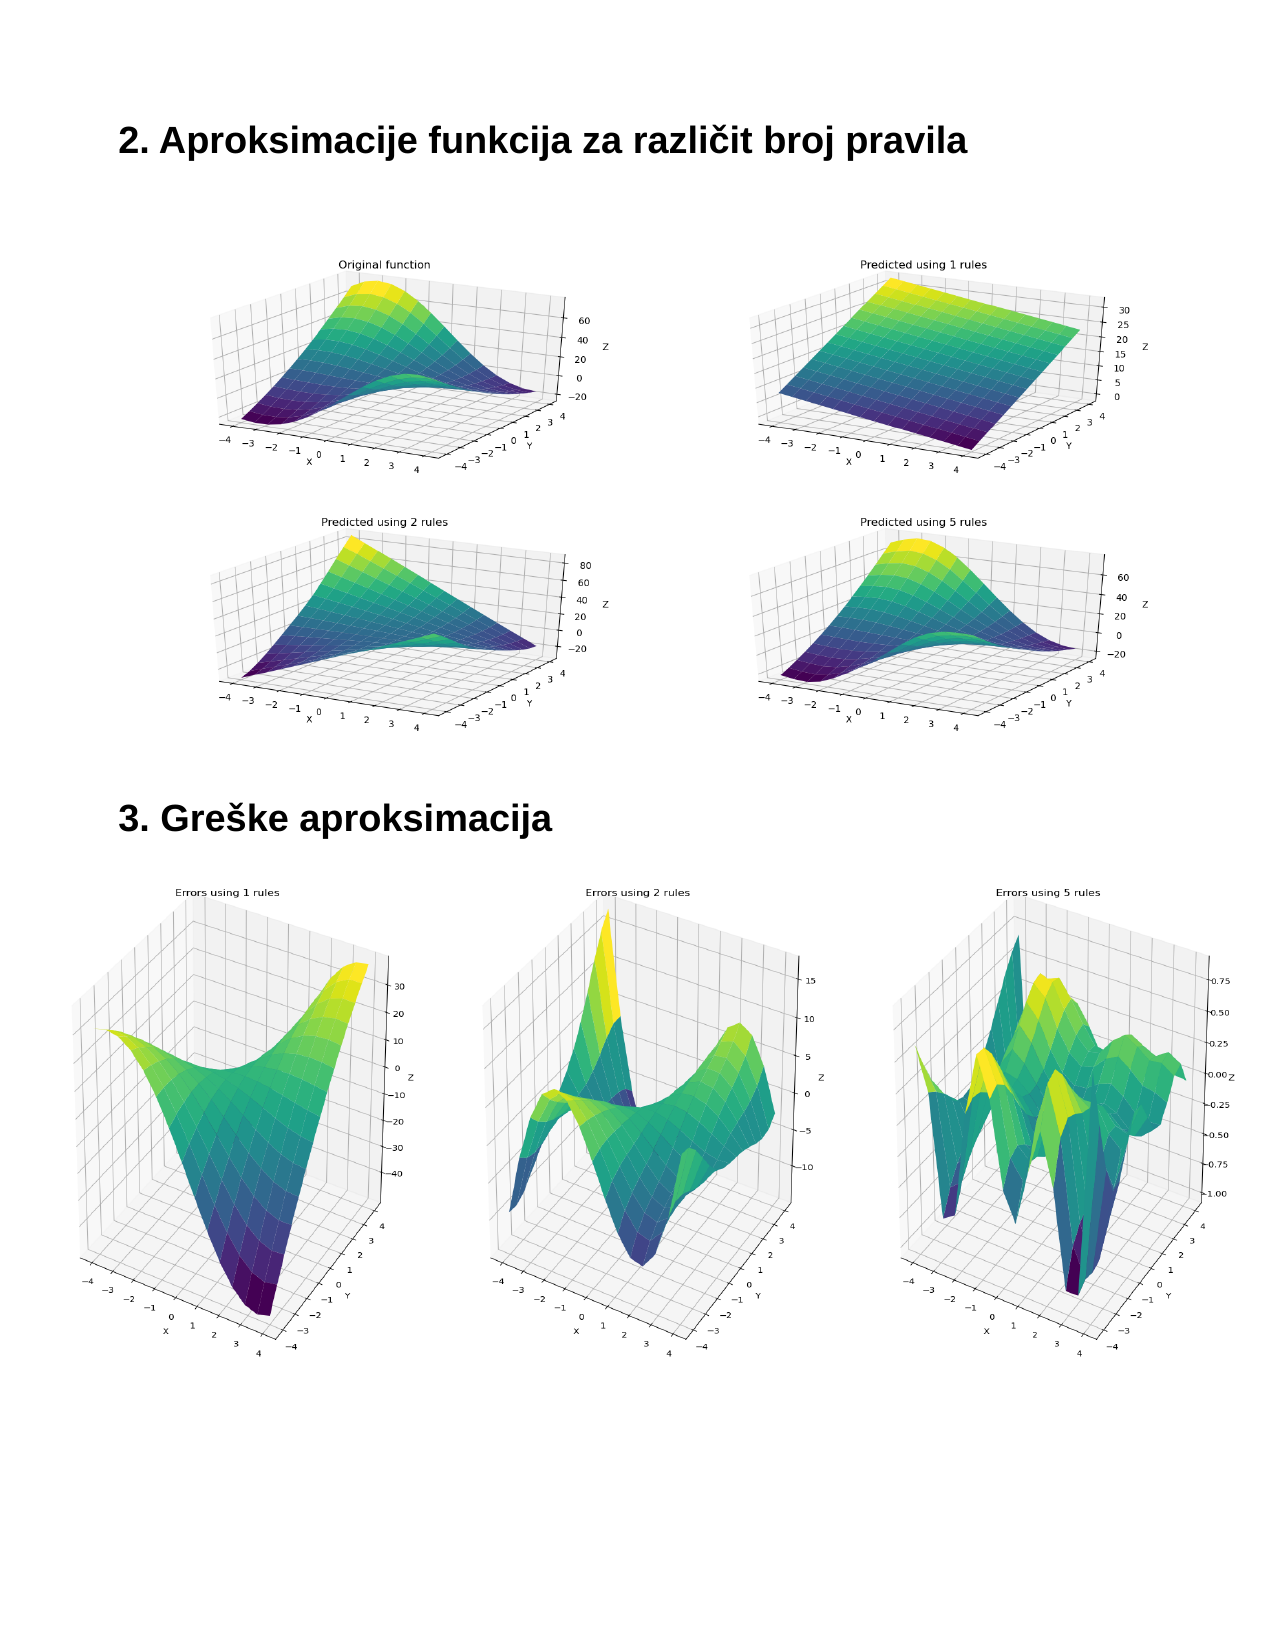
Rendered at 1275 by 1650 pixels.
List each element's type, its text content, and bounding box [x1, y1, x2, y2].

subtitle 3. Greške aproksimacija [118, 796, 1157, 839]
picture [17, 851, 1258, 1379]
picture [0, 183, 1275, 796]
subtitle 2. Aproksimacije funkcija za različit broj pravila [118, 118, 1157, 162]
